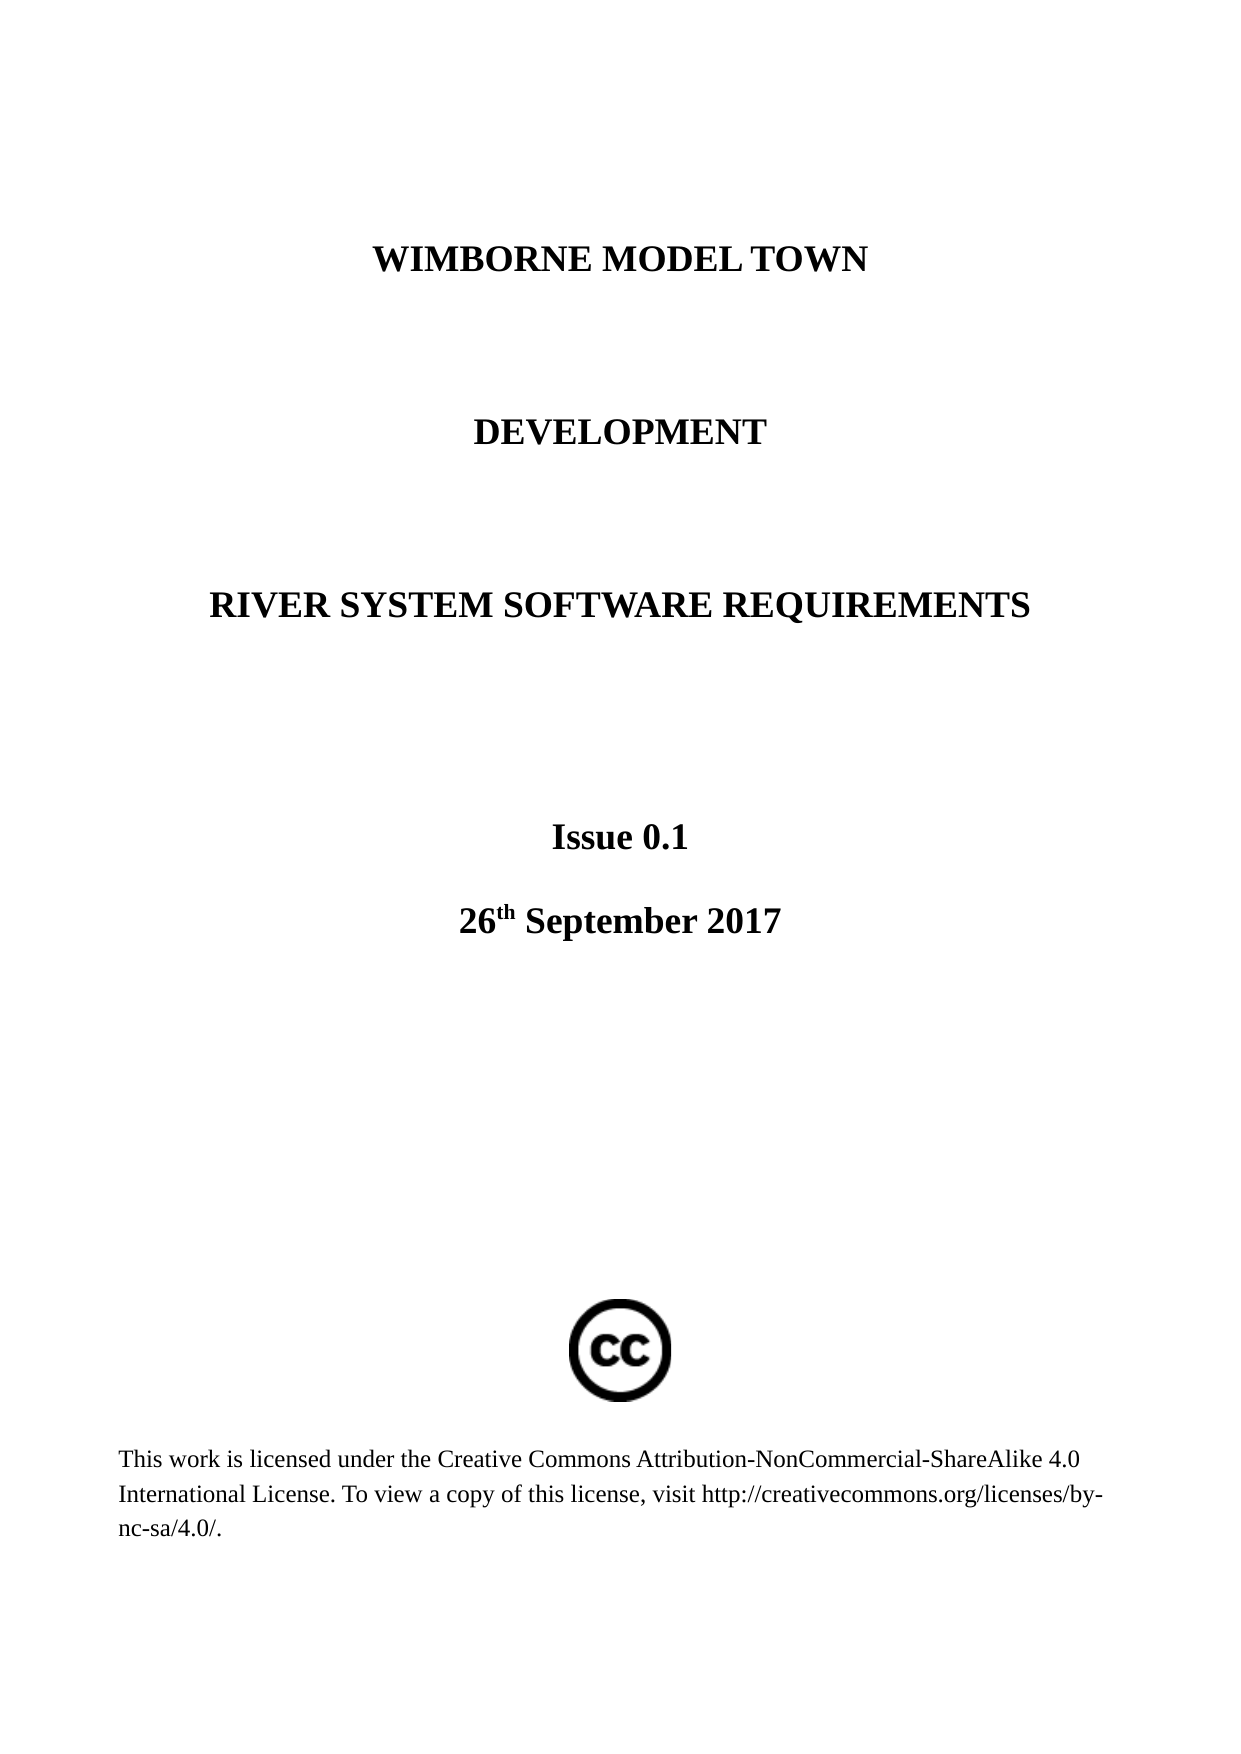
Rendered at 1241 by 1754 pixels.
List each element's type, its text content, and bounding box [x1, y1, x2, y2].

text WIMBORNE MODEL TOWN [118, 236, 1122, 279]
text Issue 0.1 [118, 814, 1122, 857]
text RIVER SYSTEM SOFTWARE REQUIREMENTS [118, 582, 1122, 625]
text 26th September 2017 [118, 899, 1122, 942]
text DEVELOPMENT [118, 409, 1122, 452]
text This work is licensed under the Creative Commons Attribution-NonCommercial-ShareAlike 4.0 International License. To view a copy of this license, visit http://creativecommons.org/licenses/by-nc-sa/4.0/. [118, 1444, 1122, 1542]
picture [569, 1299, 672, 1402]
